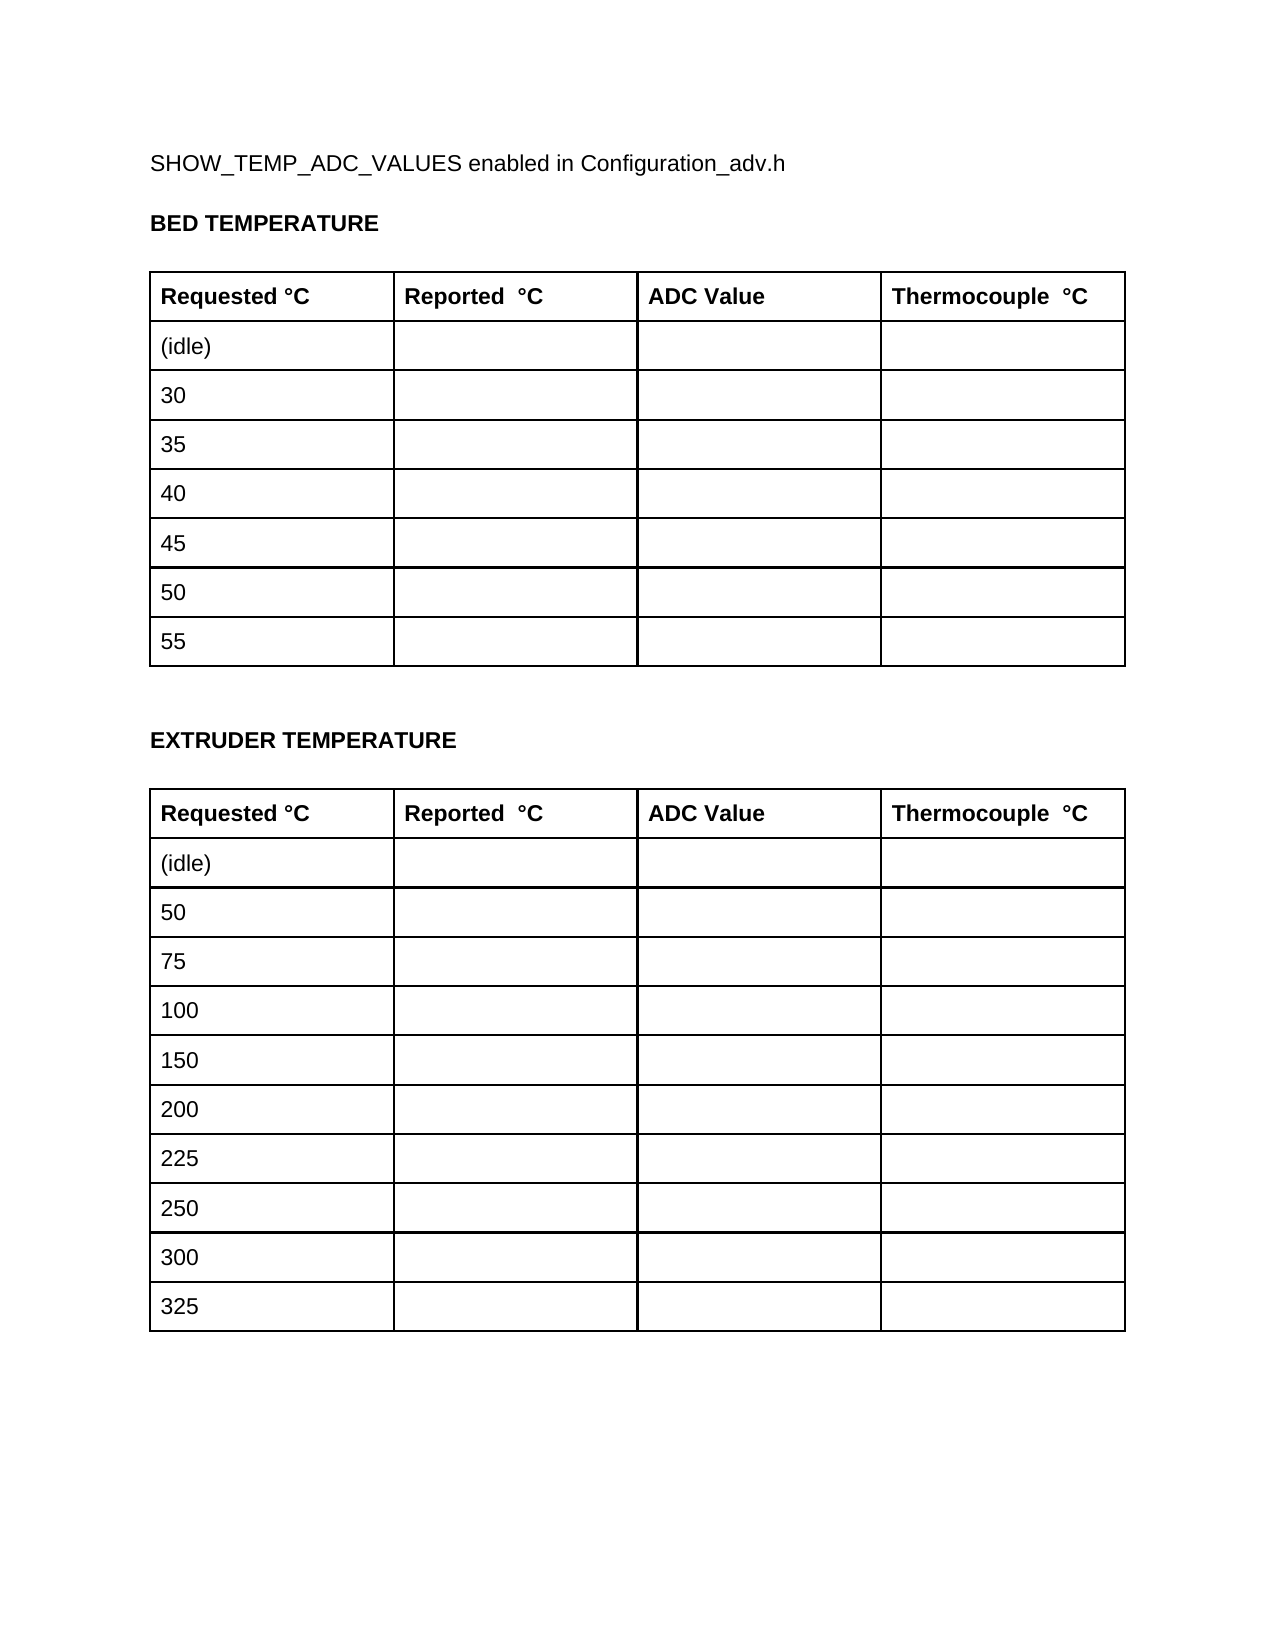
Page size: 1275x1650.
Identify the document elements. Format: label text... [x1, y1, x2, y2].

table_header Requested °C [151, 790, 393, 837]
table_cell [639, 938, 880, 985]
table_cell [882, 889, 1124, 936]
table_cell [395, 322, 636, 369]
table_cell [395, 371, 636, 419]
table_cell [639, 987, 880, 1034]
table_cell 150 [151, 1036, 393, 1083]
table_cell [395, 1283, 636, 1330]
table_header Requested °C [151, 273, 393, 320]
table_cell [395, 618, 636, 665]
table_cell 45 [151, 519, 393, 566]
table_cell [395, 1184, 636, 1231]
table_cell 225 [151, 1135, 393, 1182]
table_cell 35 [151, 421, 393, 468]
table_cell [882, 1283, 1124, 1330]
table_header Thermocouple °C [882, 273, 1124, 320]
table_cell [639, 1184, 880, 1231]
table_cell [639, 839, 880, 886]
table_cell [639, 519, 880, 566]
text SHOW_TEMP_ADC_VALUES enabled in Configuration_adv.h [150, 150, 1125, 176]
table_cell [395, 987, 636, 1034]
table_cell [639, 1036, 880, 1083]
table_header Reported °C [395, 790, 636, 837]
table_cell [395, 1086, 636, 1133]
table_cell [882, 1184, 1124, 1231]
table_cell [639, 470, 880, 517]
table_cell [639, 618, 880, 665]
table_cell 200 [151, 1086, 393, 1133]
table_cell 55 [151, 618, 393, 665]
table_header ADC Value [639, 790, 880, 837]
table_cell [882, 519, 1124, 566]
table_header ADC Value [639, 273, 880, 320]
table_cell [639, 1283, 880, 1330]
table_cell 30 [151, 371, 393, 419]
table_cell [395, 470, 636, 517]
table_cell [882, 470, 1124, 517]
table_cell 40 [151, 470, 393, 517]
table_cell [882, 839, 1124, 886]
table_cell [882, 322, 1124, 369]
table_cell [882, 371, 1124, 419]
text BED TEMPERATURE [150, 210, 1125, 237]
table_cell [882, 618, 1124, 665]
table_cell [639, 889, 880, 936]
table_cell [395, 889, 636, 936]
table_cell 50 [151, 569, 393, 616]
text EXTRUDER TEMPERATURE [150, 727, 1125, 754]
table_cell [639, 1086, 880, 1133]
table_cell [395, 938, 636, 985]
table_cell 75 [151, 938, 393, 985]
table_cell 300 [151, 1234, 393, 1281]
table_cell [639, 322, 880, 369]
table_cell [395, 421, 636, 468]
table_cell [882, 1234, 1124, 1281]
table_cell [882, 569, 1124, 616]
table_header Reported °C [395, 273, 636, 320]
table_cell [639, 1234, 880, 1281]
table_cell 325 [151, 1283, 393, 1330]
table_cell [395, 1135, 636, 1182]
table_cell [882, 421, 1124, 468]
table_cell [882, 1036, 1124, 1083]
table_cell [882, 938, 1124, 985]
table_cell [639, 1135, 880, 1182]
table_cell [395, 519, 636, 566]
table_cell [395, 569, 636, 616]
table_cell [882, 1135, 1124, 1182]
table_cell [395, 1036, 636, 1083]
table_cell [395, 839, 636, 886]
table_cell 250 [151, 1184, 393, 1231]
table_cell (idle) [151, 322, 393, 369]
table_cell [639, 371, 880, 419]
table_cell [395, 1234, 636, 1281]
table_cell 50 [151, 889, 393, 936]
table_cell [639, 569, 880, 616]
table_cell [639, 421, 880, 468]
table_cell [882, 1086, 1124, 1133]
table_header Thermocouple °C [882, 790, 1124, 837]
table_cell 100 [151, 987, 393, 1034]
table_cell [882, 987, 1124, 1034]
table_cell (idle) [151, 839, 393, 886]
